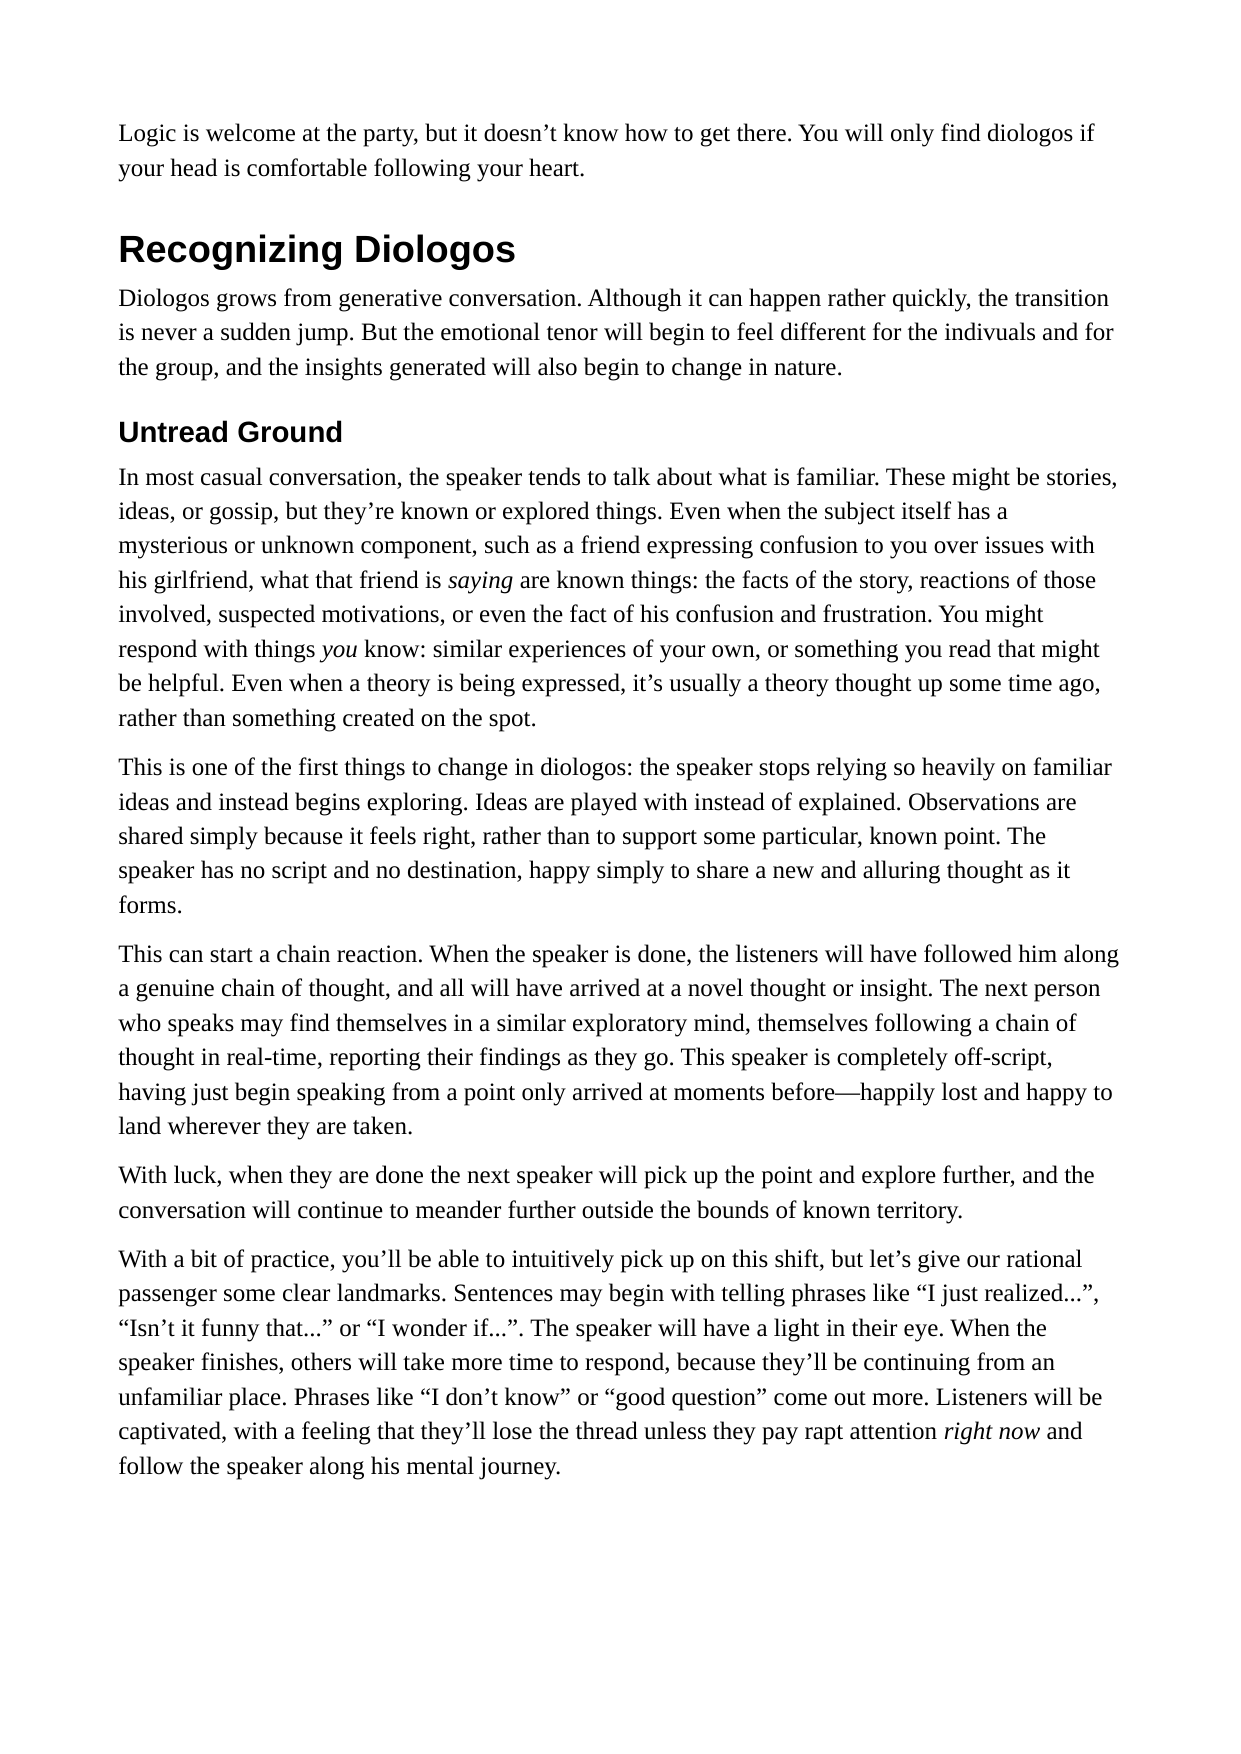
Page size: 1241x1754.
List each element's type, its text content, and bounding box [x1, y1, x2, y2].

text Logic is welcome at the party, but it doesn’t know how to get there. You will only find diologos if your head is comfortable following your heart. [118, 118, 1122, 181]
text Diologos grows from generative conversation. Although it can happen rather quickly, the transition is never a sudden jump. But the emotional tenor will begin to feel different for the indivuals and for the group, and the insights generated will also begin to change in nature. [118, 283, 1122, 381]
subtitle Recognizing Diologos [118, 227, 1122, 270]
text In most casual conversation, the speaker tends to talk about what is familiar. These might be stories, ideas, or gossip, but they’re known or explored things. Even when the subject itself has a mysterious or unknown component, such as a friend expressing confusion to you over issues with his girlfriend, what that friend is saying are known things: the facts of the story, reactions of those involved, suspected motivations, or even the fact of his confusion and frustration. You might respond with things you know: similar experiences of your own, or something you read that might be helpful. Even when a theory is being expressed, it’s usually a theory thought up some time ago, rather than something created on the spot. [118, 462, 1122, 732]
subtitle Untread Ground [118, 415, 1122, 449]
text This can start a chain reaction. When the speaker is done, the listeners will have followed him along a genuine chain of thought, and all will have arrived at a novel thought or insight. The next person who speaks may find themselves in a similar exploratory mind, themselves following a chain of thought in real-time, reporting their findings as they go. This speaker is completely off-script, having just begin speaking from a point only arrived at moments before—happily lost and happy to land wherever they are taken. [118, 939, 1122, 1140]
text With luck, when they are done the next speaker will pick up the point and explore further, and the conversation will continue to meander further outside the bounds of known territory. [118, 1161, 1122, 1224]
text This is one of the first things to change in diologos: the speaker stops relying so heavily on familiar ideas and instead begins exploring. Ideas are played with instead of explained. Observations are shared simply because it feels right, rather than to support some particular, known point. The speaker has no script and no destination, happy simply to share a new and alluring thought as it forms. [118, 752, 1122, 919]
text With a bit of practice, you’ll be able to intuitively pick up on this shift, but let’s give our rational passenger some clear landmarks. Sentences may begin with telling phrases like “I just realized...”, “Isn’t it funny that...” or “I wonder if...”. The speaker will have a light in their eye. When the speaker finishes, others will take more time to respond, because they’ll be continuing from an unfamiliar place. Phrases like “I don’t know” or “good question” come out more. Listeners will be captivated, with a feeling that they’ll lose the thread unless they pay rapt attention right now and follow the speaker along his mental journey. [118, 1244, 1122, 1480]
